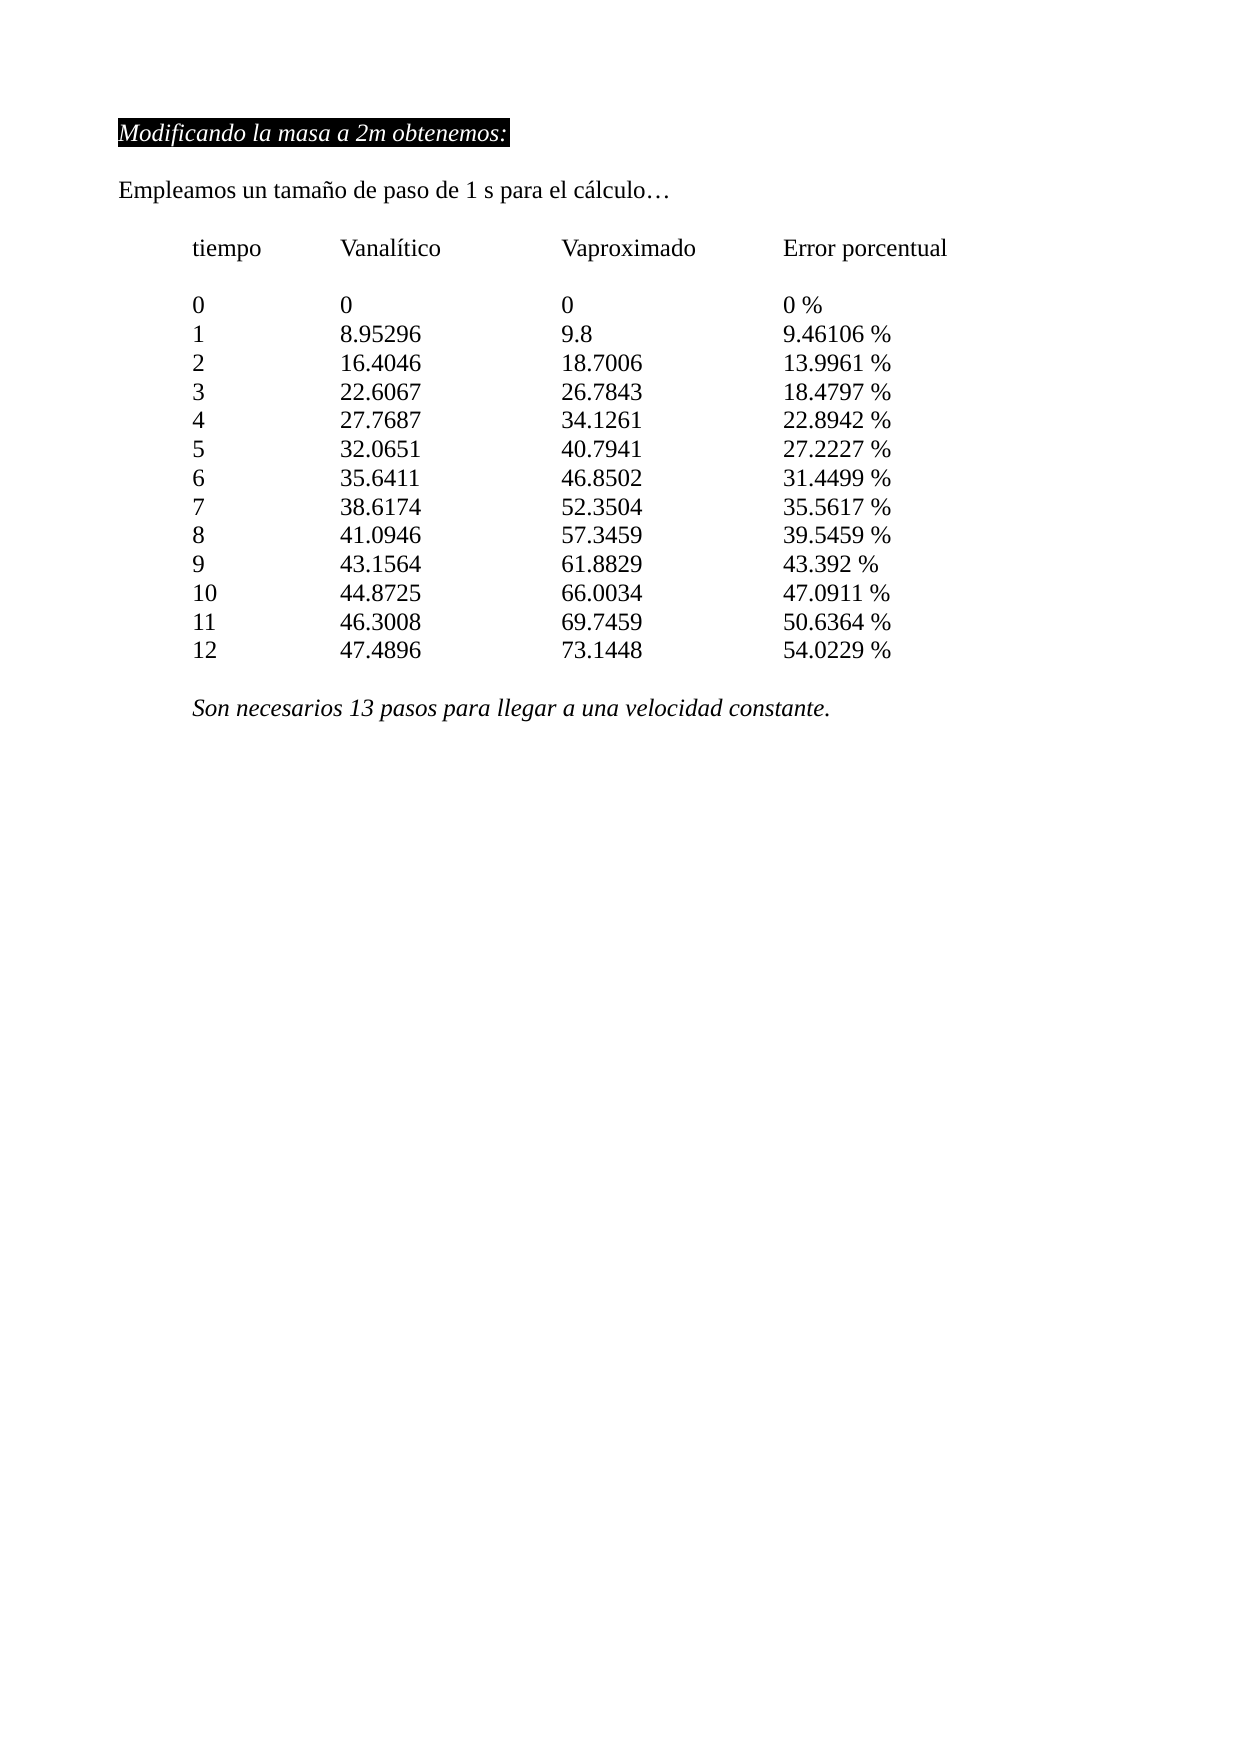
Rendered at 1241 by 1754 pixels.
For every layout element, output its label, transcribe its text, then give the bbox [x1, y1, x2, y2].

text 11 46.3008 69.7459 50.6364 % [118, 607, 1122, 636]
text 7 38.6174 52.3504 35.5617 % [118, 492, 1122, 521]
text Son necesarios 13 pasos para llegar a una velocidad constante. [118, 693, 1122, 722]
text 9 43.1564 61.8829 43.392 % [118, 549, 1122, 578]
text 2 16.4046 18.7006 13.9961 % [118, 348, 1122, 377]
text 12 47.4896 73.1448 54.0229 % [118, 636, 1122, 664]
text 3 22.6067 26.7843 18.4797 % [118, 377, 1122, 406]
text Empleamos un tamaño de paso de 1 s para el cálculo… [118, 176, 1122, 204]
text 6 35.6411 46.8502 31.4499 % [118, 463, 1122, 492]
text 10 44.8725 66.0034 47.0911 % [118, 578, 1122, 607]
text tiempo Vanalítico Vaproximado Error porcentual [118, 233, 1122, 262]
text 8 41.0946 57.3459 39.5459 % [118, 521, 1122, 549]
text 5 32.0651 40.7941 27.2227 % [118, 434, 1122, 463]
text 1 8.95296 9.8 9.46106 % [118, 319, 1122, 348]
text Modificando la masa a 2m obtenemos: [118, 118, 1122, 147]
text 0 0 0 0 % [118, 291, 1122, 319]
text 4 27.7687 34.1261 22.8942 % [118, 406, 1122, 434]
